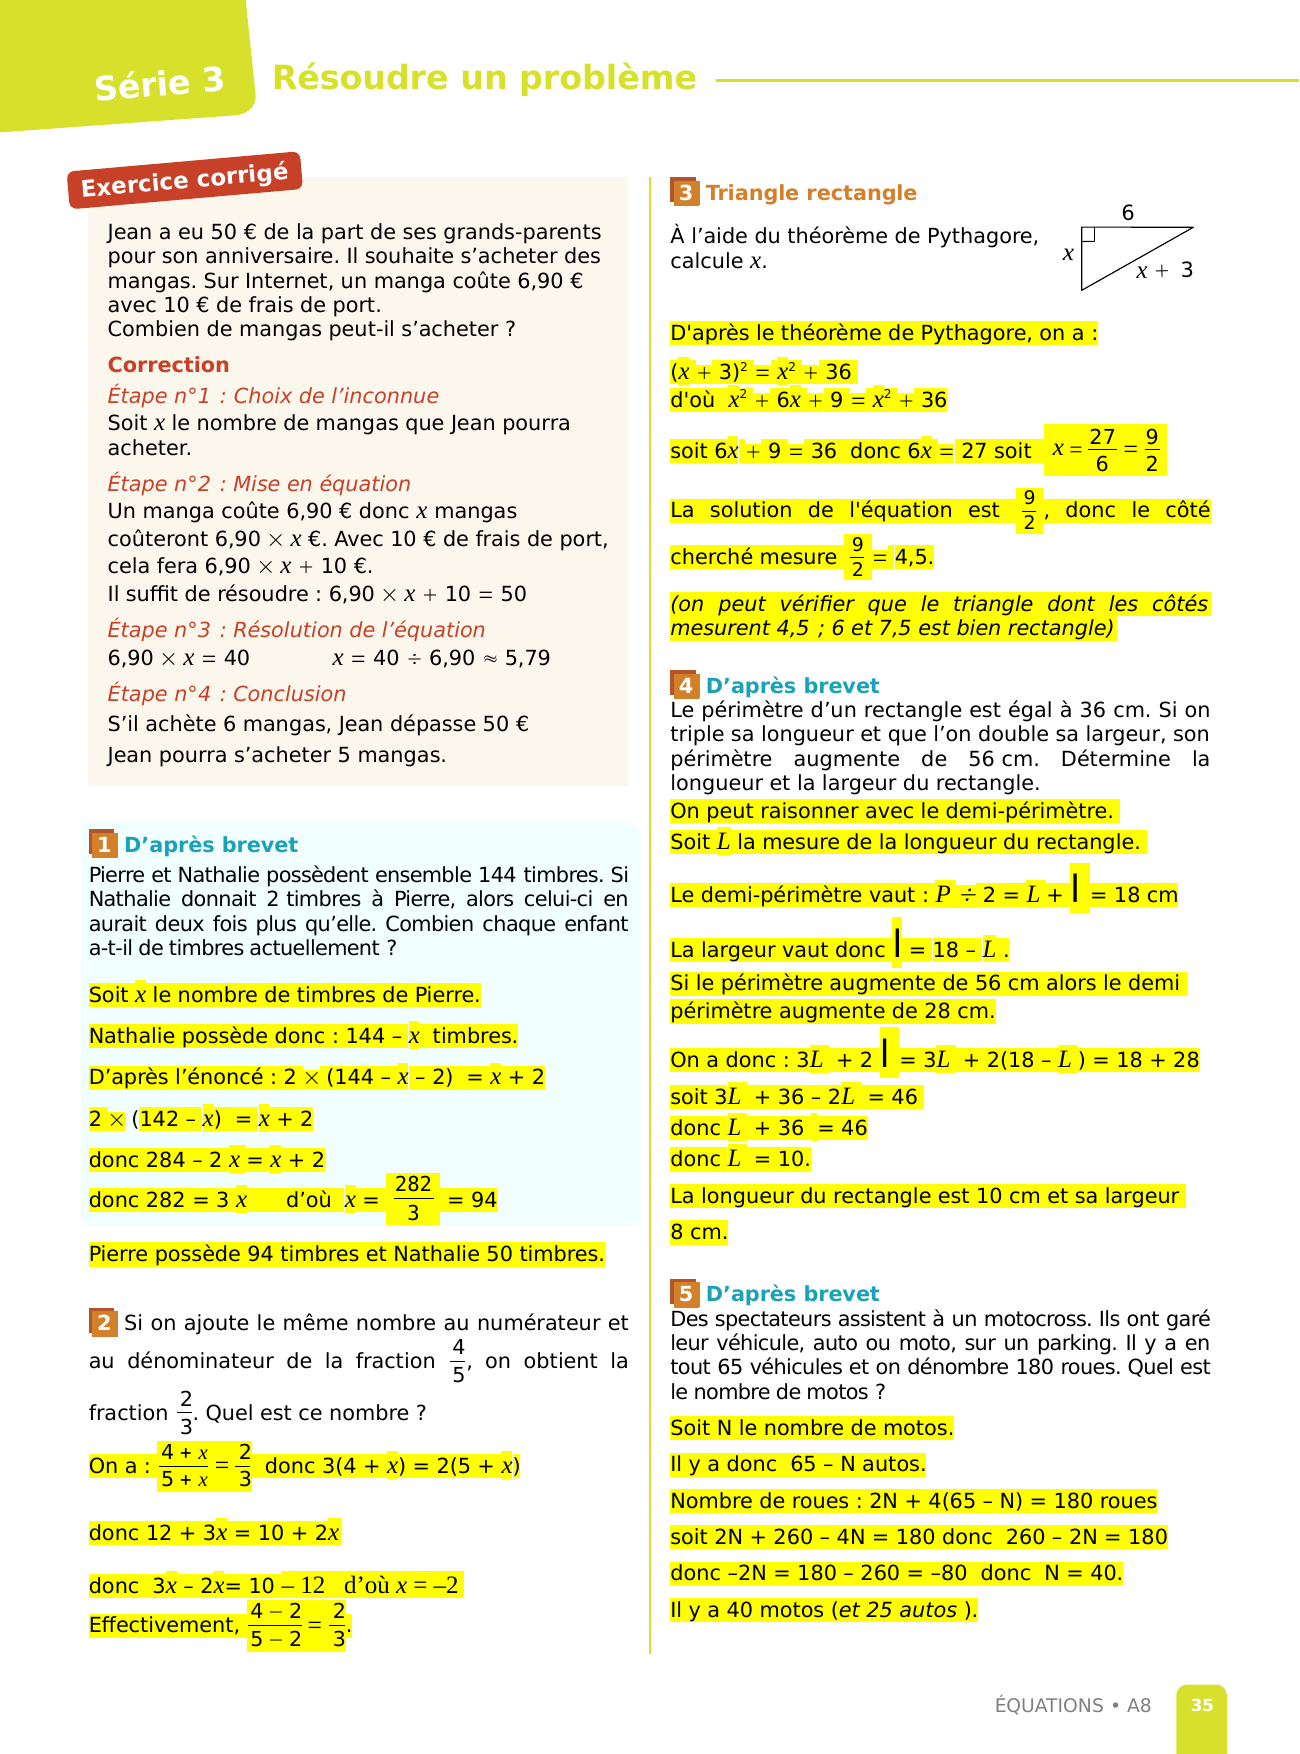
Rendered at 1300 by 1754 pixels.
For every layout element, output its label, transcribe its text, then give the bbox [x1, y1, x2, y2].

list (x  3)2 = x2  36 d'où x2  6x  9 = x2  36 [670, 357, 1211, 412]
text soit 2N + 260 – 4N = 180 donc 260 – 2N = 180 [670, 1525, 1211, 1549]
text Étape n°4 : Conclusion [107, 682, 609, 707]
text Soit N le nombre de motos. [670, 1416, 1211, 1440]
subtitle D’après brevet [696, 1279, 1211, 1307]
subtitle Si on ajoute le même nombre au numérateur et au dénominateur de la fraction , on obtient la fraction . Quel est ce nombre ? [88, 1308, 629, 1439]
list soit 6x  9 = 36 donc 6x = 27 soit [670, 424, 1044, 476]
text Un manga coûte 6,90 € donc x mangas coûteront 6,90 × x €. Avec 10 € de frais de port, cela fera 6,90 × x  10 €. [107, 496, 609, 579]
list D'après le théorème de Pythagore, on a : [670, 304, 1211, 345]
text On peut raisonner avec le demi-périmètre. Soit L la mesure de la longueur du rectangle. Le demi-périmètre vaut : P ÷ 2 = L + l = 18 cm [670, 799, 1211, 913]
text 6,90 × x = 40 x = 40 ÷ 6,90 ≈ 5,79 [107, 643, 609, 671]
text On a : donc 3(4 + x) = 2(5 + x) [88, 1439, 629, 1492]
text Étape n°3 : Résolution de l’équation [107, 619, 609, 643]
text La largeur vaut donc l = 18 – L . [670, 917, 1211, 968]
subtitle Le périmètre d’un rectangle est égal à 36 cm. Si on triple sa longueur et que l’on double sa largeur, son périmètre augmente de 56 cm. Détermine la longueur et la largeur du rectangle. [670, 698, 1211, 795]
text Jean a eu 50 € de la part de ses grands-parents pour son anniversaire. Il souhaite s’acheter des mangas. Sur Internet, un manga coûte 6,90 € avec 10 € de frais de port. Combien de mangas peut-il s’acheter ? [107, 220, 609, 342]
text À l’aide du théorème de Pythagore, calcule x. [670, 223, 1211, 274]
text donc –2N = 180 – 260 = –80 donc N = 40. [670, 1562, 1211, 1586]
text Correction [107, 353, 609, 378]
text donc L = 10. [670, 1144, 1211, 1172]
text Effectivement, . [88, 1598, 629, 1652]
text Étape n°2 : Mise en équation [107, 472, 609, 496]
text Jean pourra s’acheter 5 mangas. [107, 743, 609, 767]
text Si le périmètre augmente de 56 cm alors le demi périmètre augmente de 28 cm. [670, 972, 1211, 1024]
subtitle Triangle rectangle [696, 177, 1211, 205]
subtitle Des spectateurs assistent à un motocross. Ils ont garé leur véhicule, auto ou moto, sur un parking. Il y a en tout 65 véhicules et on dénombre 180 roues. Quel est le nombre de motos ? [670, 1307, 1211, 1404]
text La longueur du rectangle est 10 cm et sa largeur 8 cm. [670, 1184, 1211, 1245]
text donc 3x – 2x= 10 – 12 d’où x = –2 [88, 1545, 629, 1598]
list (on peut vérifier que le triangle dont les côtés mesurent 4,5 ; 6 et 7,5 est bien rectangle) [670, 592, 1211, 641]
text On a donc : 3L + 2 l = 3L + 2(18 – L ) = 18 + 28 [670, 1027, 1211, 1078]
text Pierre possède 94 timbres et Nathalie 50 timbres. [88, 1226, 629, 1267]
text Soit x le nombre de mangas que Jean pourra acheter. [107, 408, 609, 460]
list [1167, 424, 1211, 476]
text Étape n°1 : Choix de l’inconnue [107, 384, 609, 408]
text Il y a donc 65 – N autos. [670, 1452, 1211, 1477]
list La solution de l'équation est , donc le côté cherché mesure = 4,5. [670, 488, 1211, 580]
text donc 12 + 3x = 10 + 2x [88, 1492, 629, 1545]
text soit 3L + 36 – 2L = 46 [670, 1082, 1211, 1109]
text S’il achète 6 mangas, Jean dépasse 50 € [107, 713, 609, 737]
text Il y a 40 motos (et 25 autos ). [670, 1598, 1211, 1622]
text Nombre de roues : 2N + 4(65 – N) = 180 roues [670, 1489, 1211, 1513]
subtitle D’après brevet [696, 670, 1211, 698]
text donc L + 36 = 46 [670, 1113, 1211, 1141]
text Il suffit de résoudre : 6,90 × x  10 = 50 [107, 579, 609, 607]
